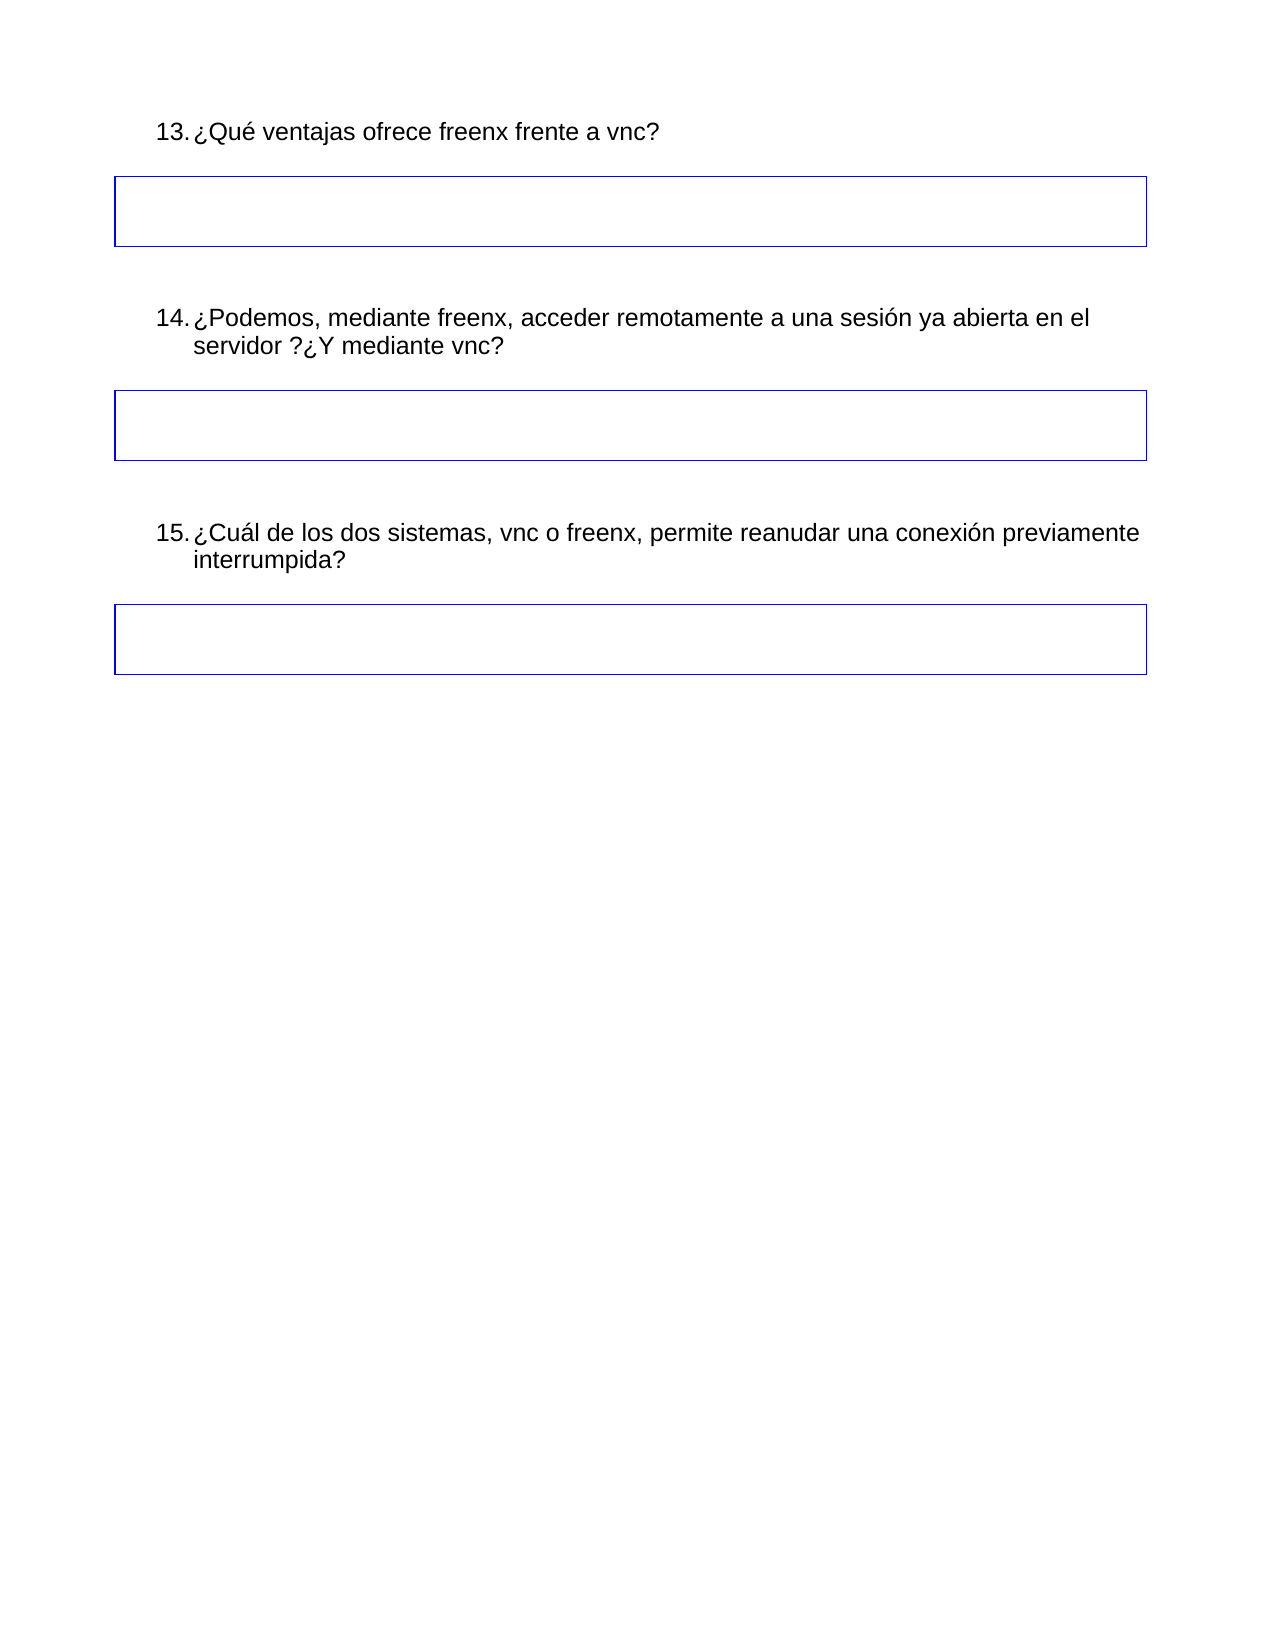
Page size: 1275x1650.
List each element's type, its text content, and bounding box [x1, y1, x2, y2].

list ¿Cuál de los dos sistemas, vnc o freenx, permite reanudar una conexión previamente interrumpida? [156, 518, 1157, 574]
list ¿Podemos, mediante freenx, acceder remotamente a una sesión ya abierta en el servidor ?¿Y mediante vnc? [156, 304, 1157, 360]
list ¿Qué ventajas ofrece freenx frente a vnc? [156, 118, 1157, 146]
table_header [116, 177, 1146, 246]
table_header [116, 605, 1146, 674]
table_header [116, 391, 1146, 460]
